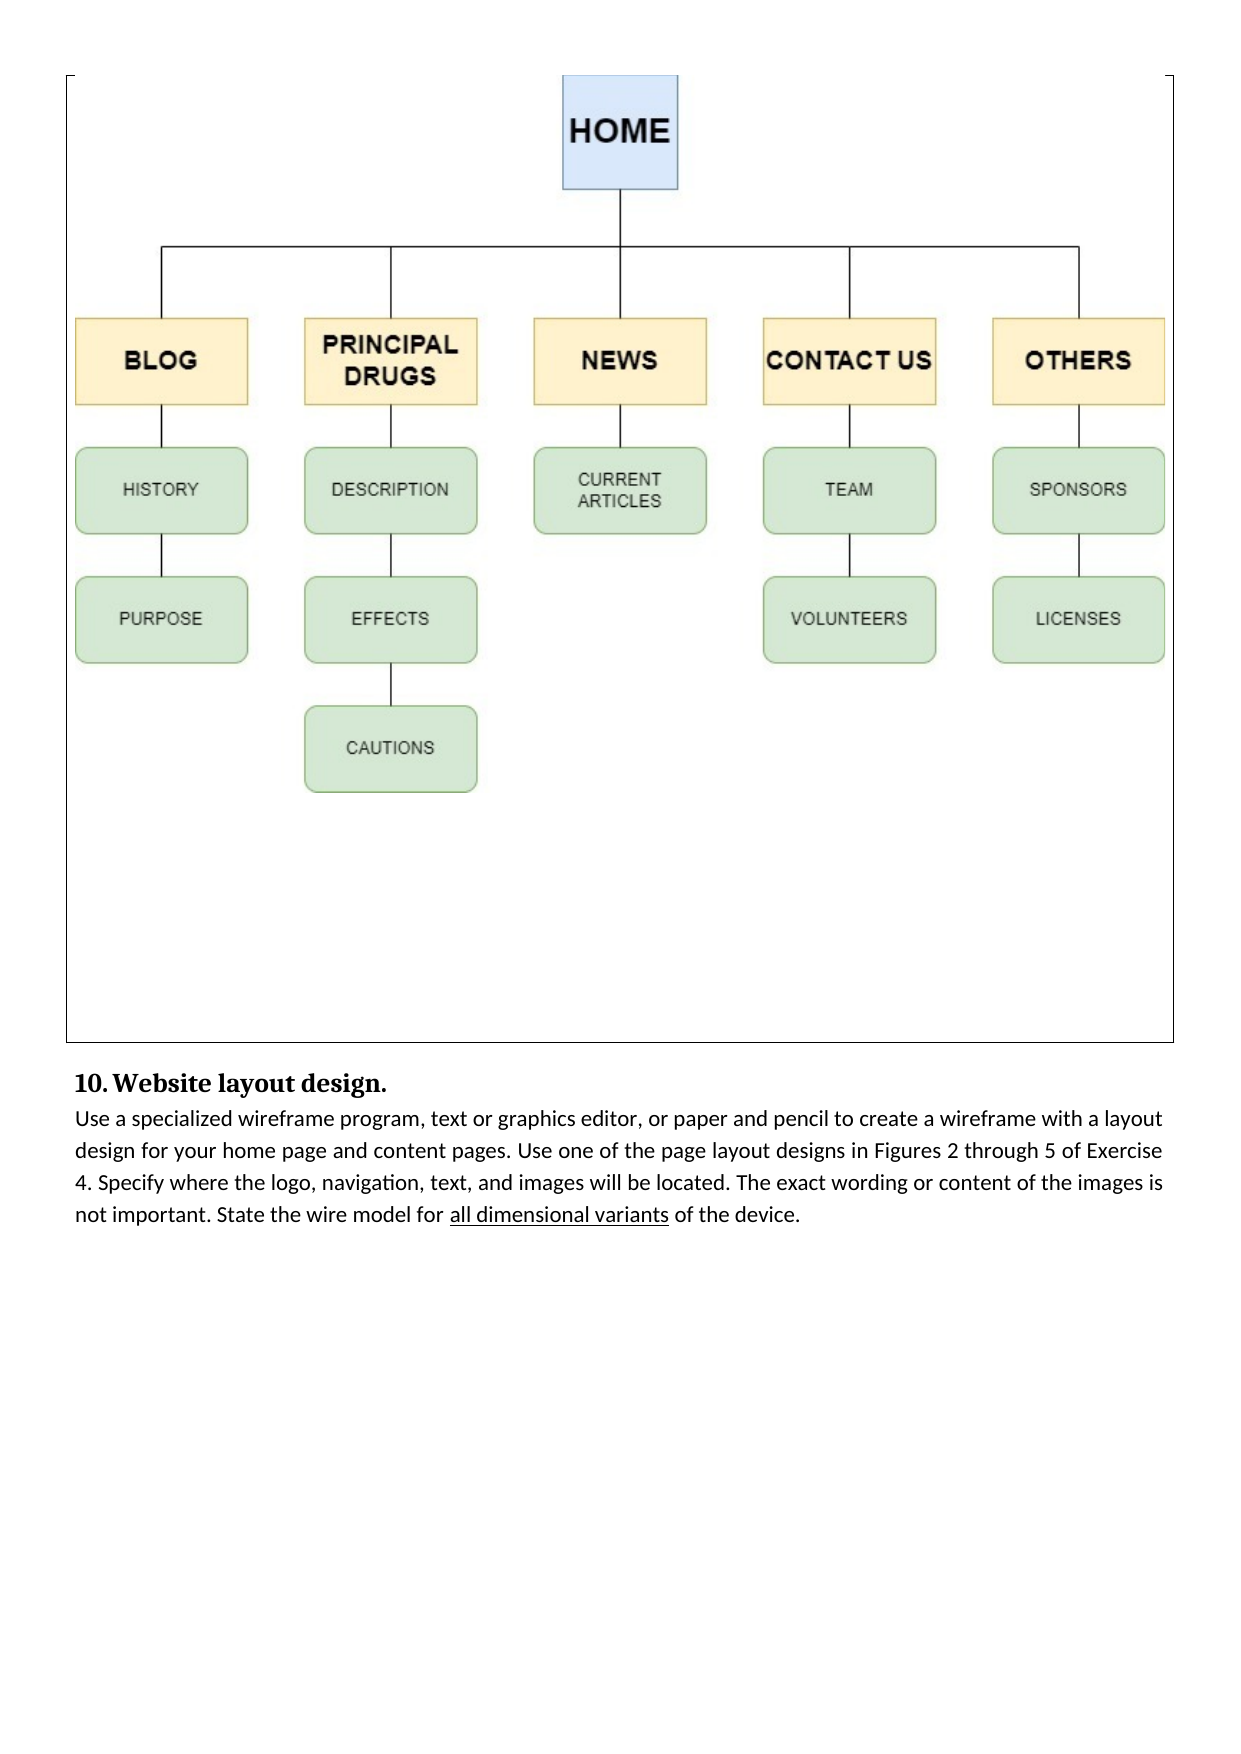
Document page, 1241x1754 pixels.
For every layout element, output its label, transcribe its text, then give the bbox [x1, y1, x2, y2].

text Use a specialized wireframe program, text or graphics editor, or paper and pencil to create a wireframe with a layout design for your home page and content pages. Use one of the page layout designs in Figures 2 through 5 of Exercise 4. Specify where the logo, navigation, text, and images will be located. The exact wording or content of the images is not important. State the wire model for all dimensional variants of the device. [75, 1104, 1165, 1228]
picture [75, 75, 1166, 793]
subtitle Website layout design. [75, 1068, 1165, 1099]
